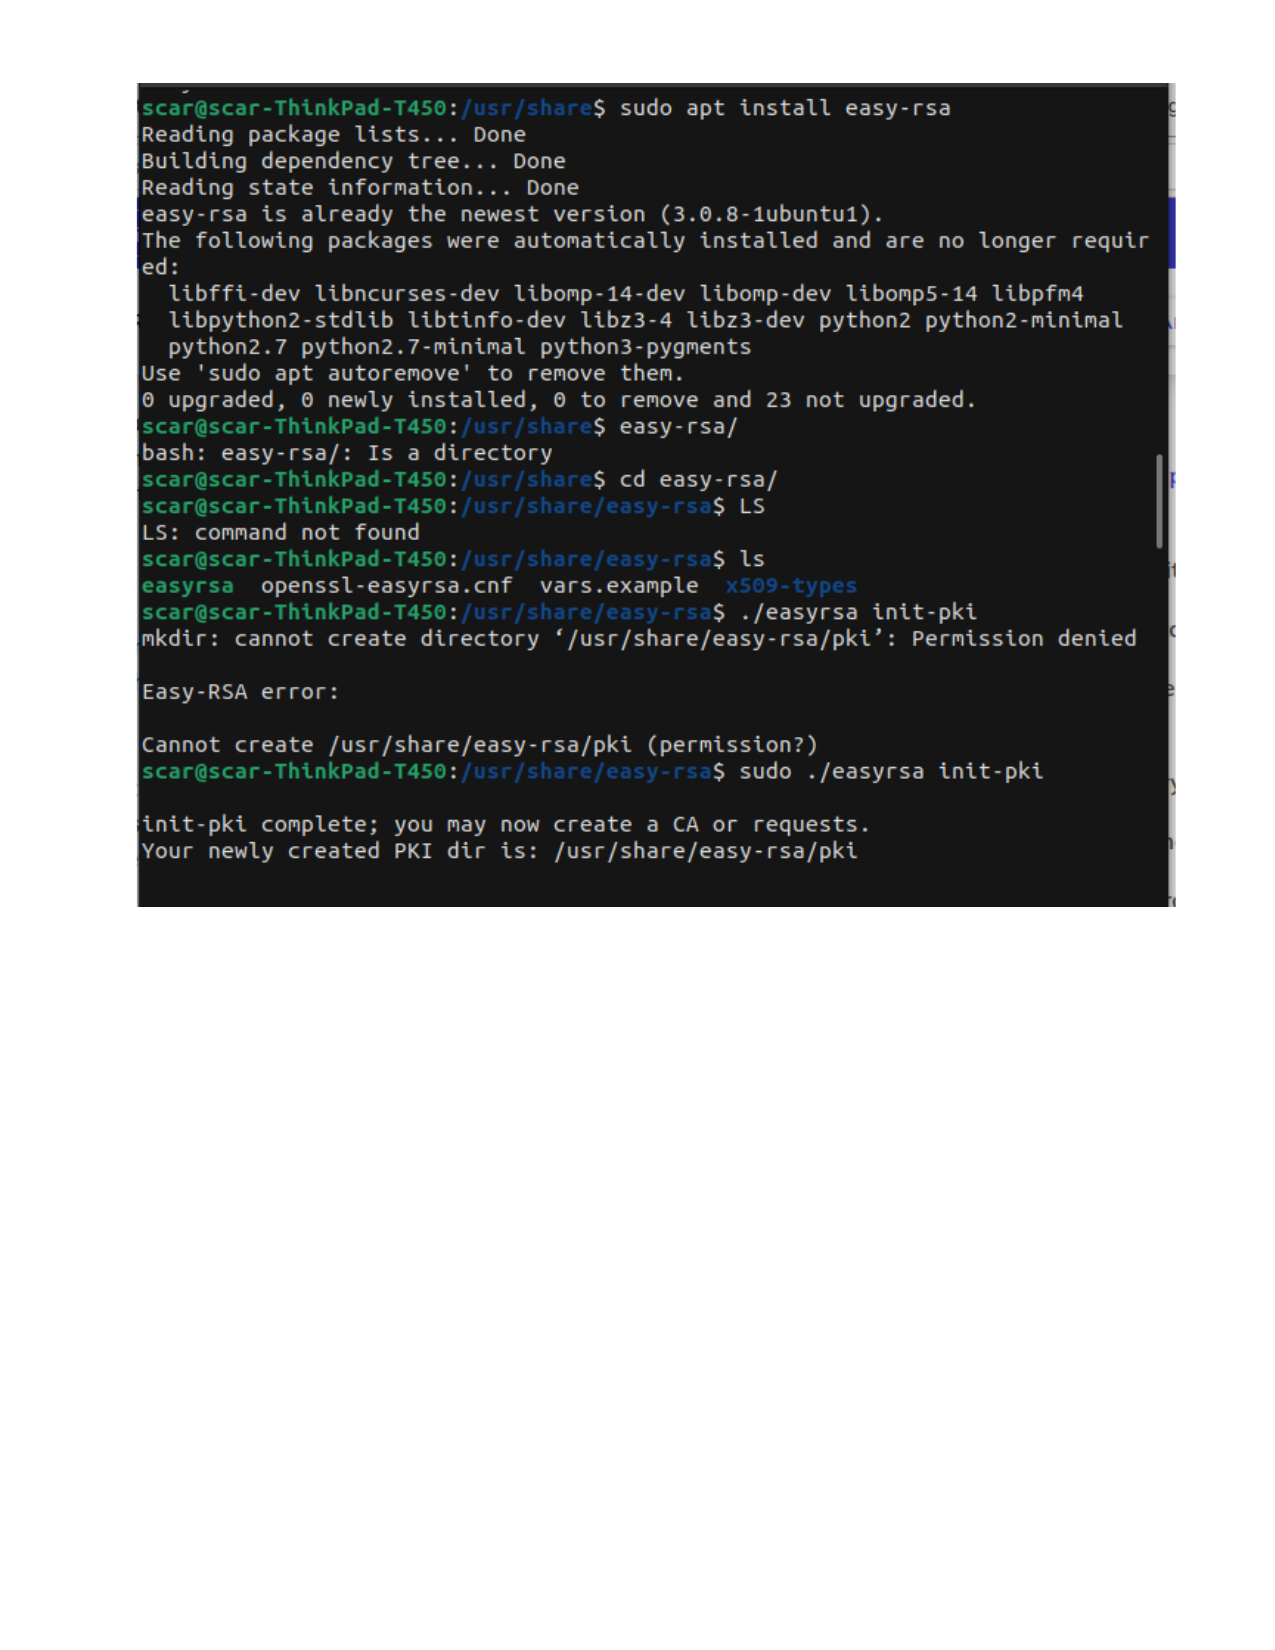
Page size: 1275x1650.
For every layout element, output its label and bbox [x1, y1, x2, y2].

picture [136, 83, 1176, 907]
